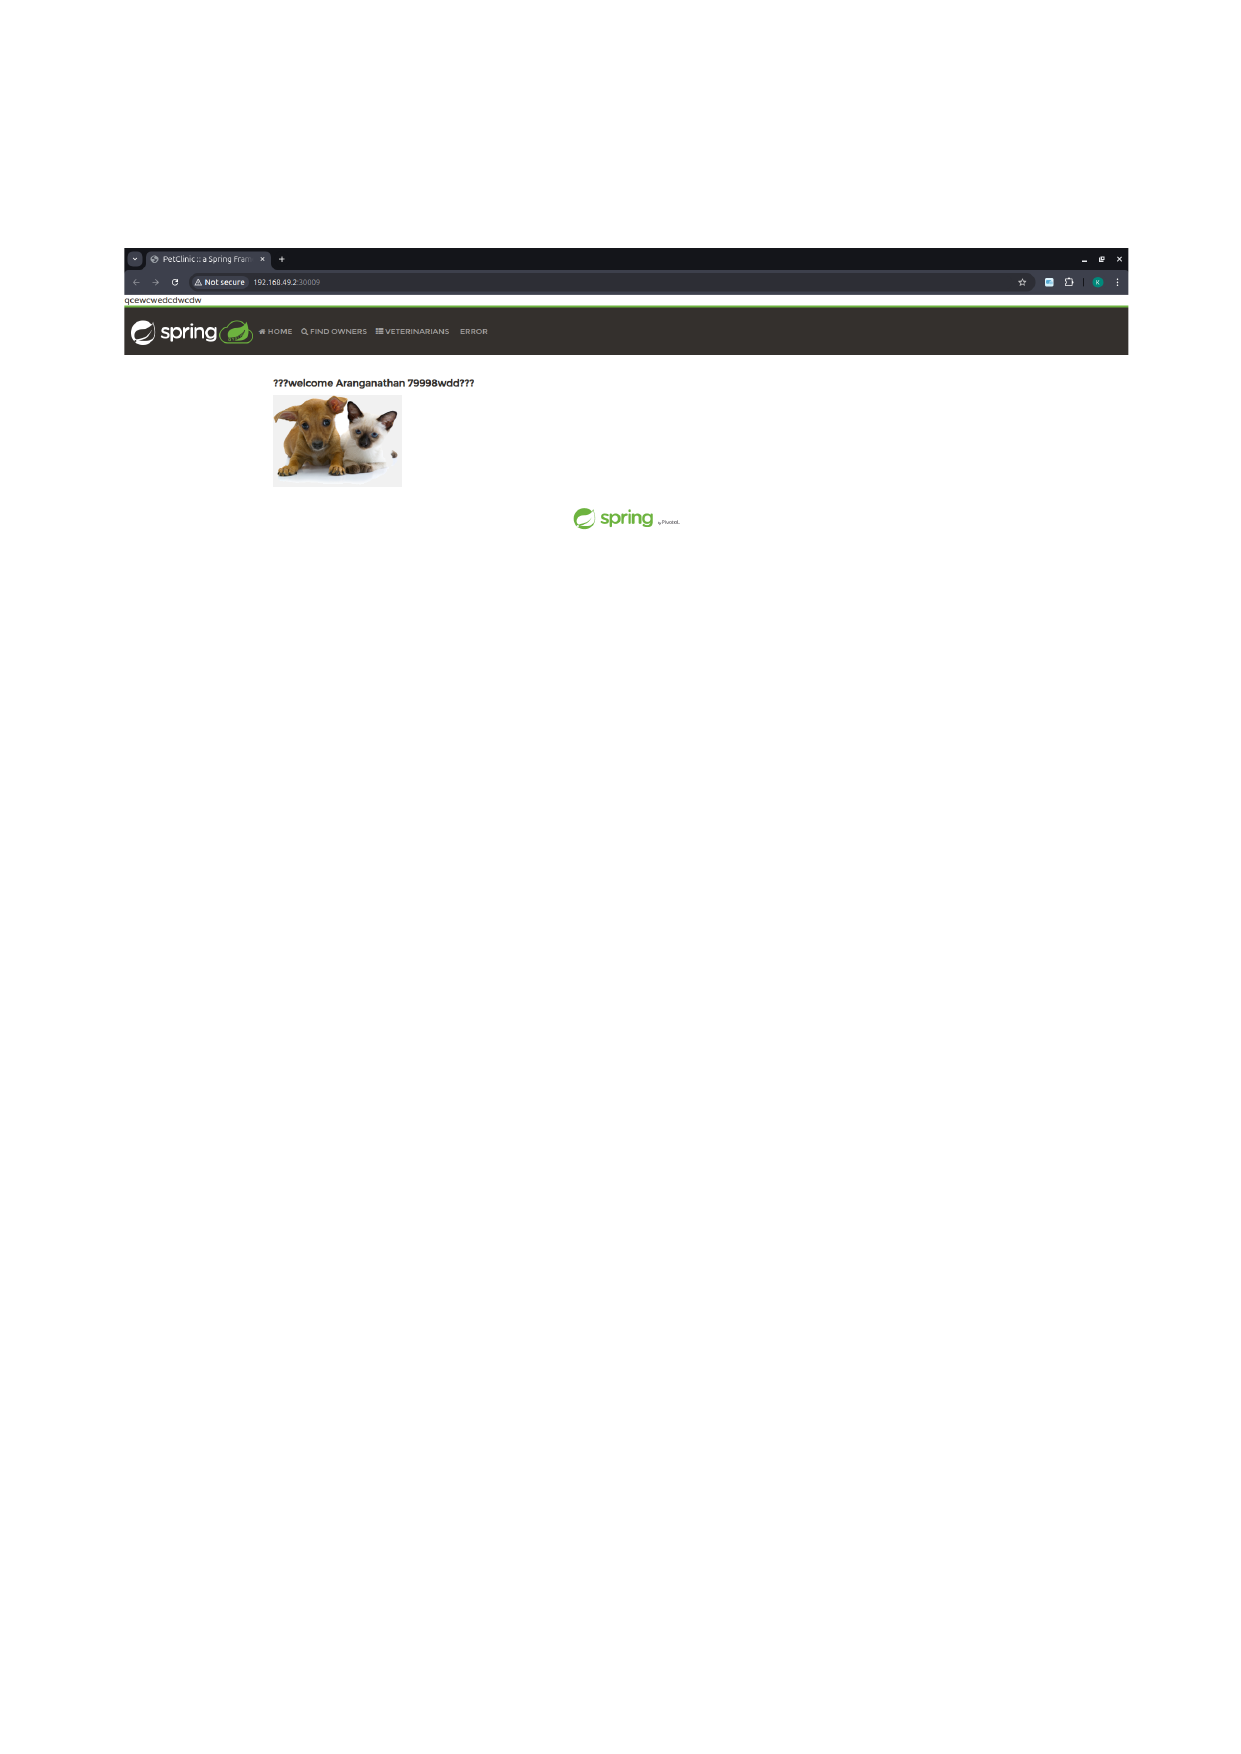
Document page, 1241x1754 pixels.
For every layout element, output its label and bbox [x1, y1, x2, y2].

picture [124, 248, 1129, 814]
